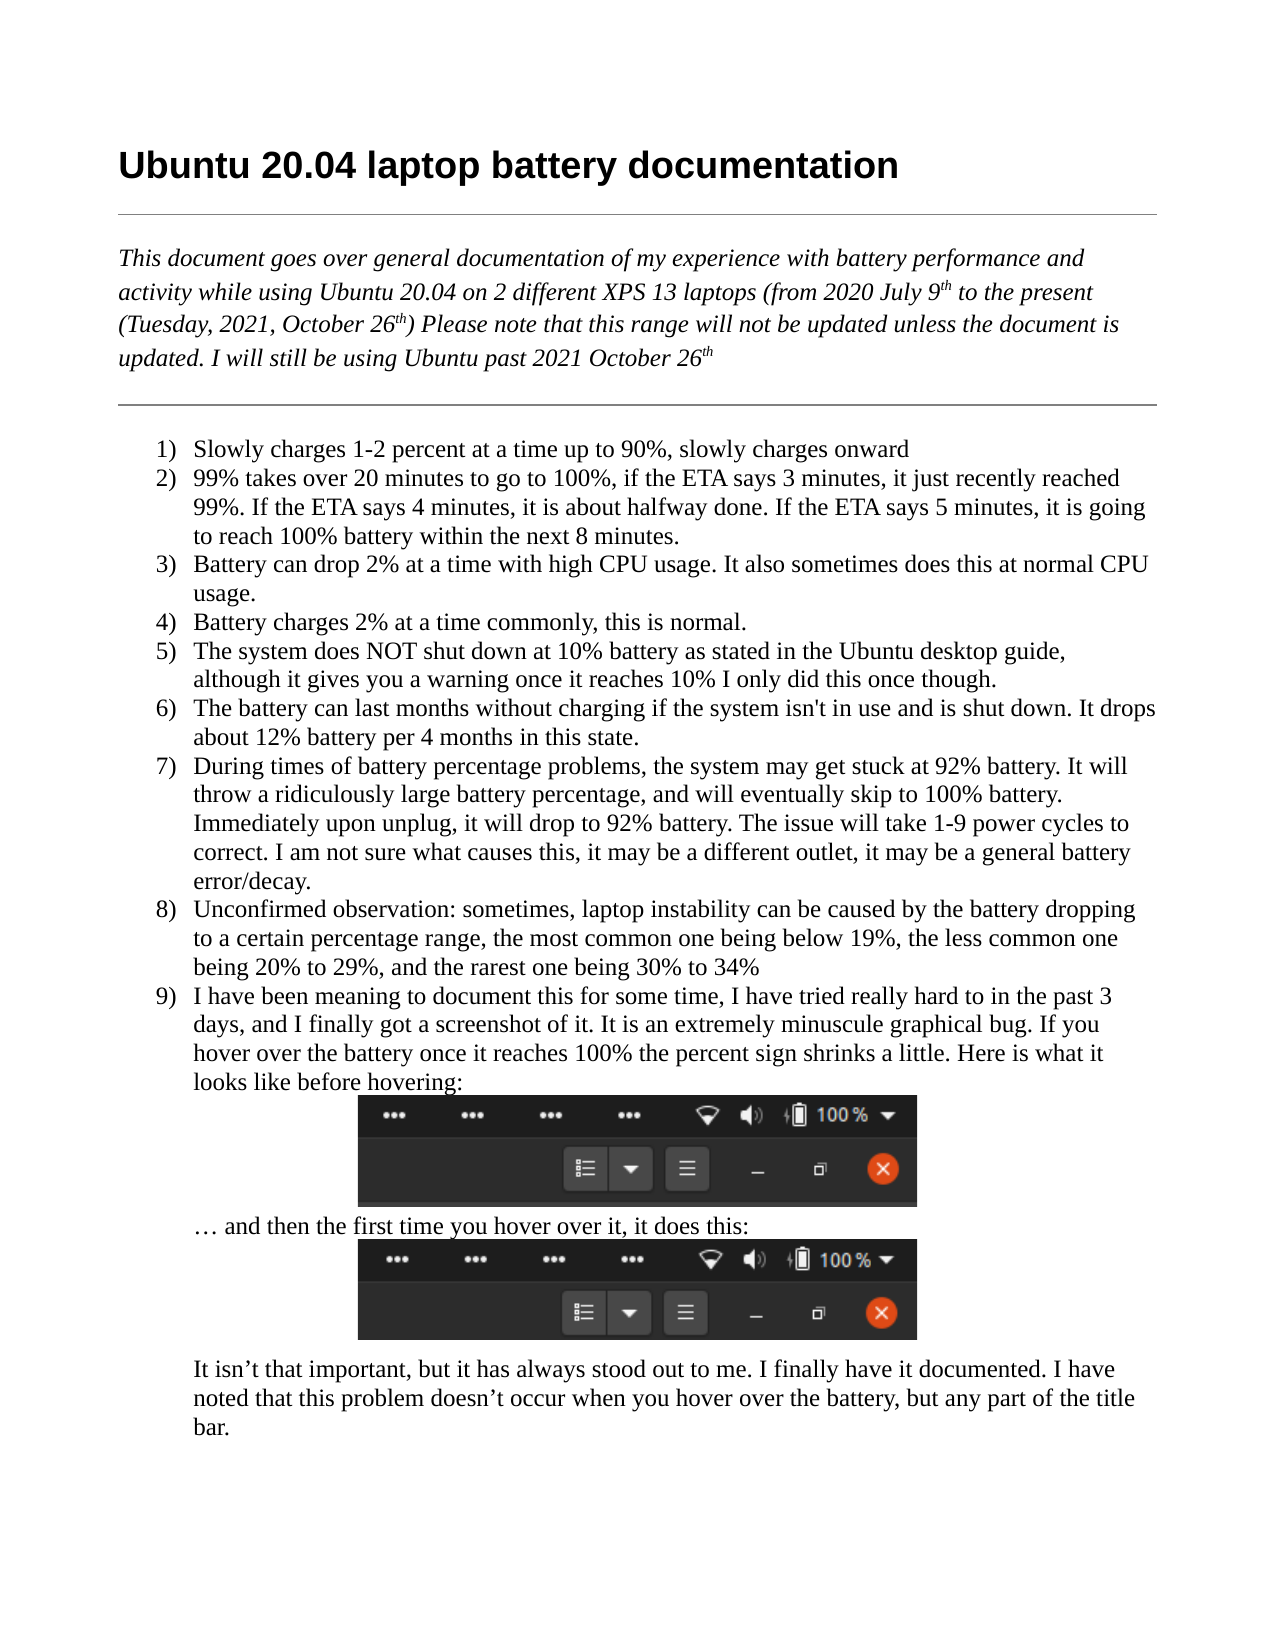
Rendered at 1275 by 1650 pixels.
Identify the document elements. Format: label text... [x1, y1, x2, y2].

list Battery can drop 2% at a time with high CPU usage. It also sometimes does this at normal CPU usage. [156, 549, 1157, 607]
subtitle Ubuntu 20.04 laptop battery documentation [118, 143, 1157, 187]
list The battery can last months without charging if the system isn't in use and is shut down. It drops about 12% battery per 4 months in this state. [156, 693, 1157, 751]
list Unconfirmed observation: sometimes, laptop instability can be caused by the battery dropping to a certain percentage range, the most common one being below 19%, the less common one being 20% to 29%, and the rarest one being 30% to 34% [156, 894, 1157, 981]
list The system does NOT shut down at 10% battery as stated in the Ubuntu desktop guide, although it gives you a warning once it reaches 10% I only did this once though. [156, 636, 1157, 693]
list During times of battery percentage problems, the system may get stuck at 92% battery. It will throw a ridiculously large battery percentage, and will eventually skip to 100% battery. Immediately upon unplug, it will drop to 92% battery. The issue will take 1-9 power cycles to correct. I am not sure what causes this, it may be a different outlet, it may be a general battery error/decay. [156, 751, 1157, 894]
list … and then the first time you hover over it, it does this: [156, 1211, 1157, 1239]
list 99% takes over 20 minutes to go to 100%, if the ETA says 3 minutes, it just recently reached 99%. If the ETA says 4 minutes, it is about halfway done. If the ETA says 5 minutes, it is going to reach 100% battery within the next 8 minutes. [156, 463, 1157, 549]
list Slowly charges 1-2 percent at a time up to 90%, slowly charges onward [156, 434, 1157, 463]
text This document goes over general documentation of my experience with battery performance and activity while using Ubuntu 20.04 on 2 different XPS 13 laptops (from 2020 July 9th to the present (Tuesday, 2021, October 26th) Please note that this range will not be updated unless the document is updated. I will still be using Ubuntu past 2021 October 26th [118, 243, 1157, 371]
picture [357, 1095, 918, 1207]
list It isn’t that important, but it has always stood out to me. I finally have it documented. I have noted that this problem doesn’t occur when you hover over the battery, but any part of the title bar. [156, 1354, 1157, 1441]
list I have been meaning to document this for some time, I have tried really hard to in the past 3 days, and I finally got a screenshot of it. It is an extremely minuscule graphical bug. If you hover over the battery once it reaches 100% the percent sign shrinks a little. Here is what it looks like before hovering: [156, 981, 1157, 1096]
picture [357, 1239, 918, 1340]
list Battery charges 2% at a time commonly, this is normal. [156, 607, 1157, 636]
